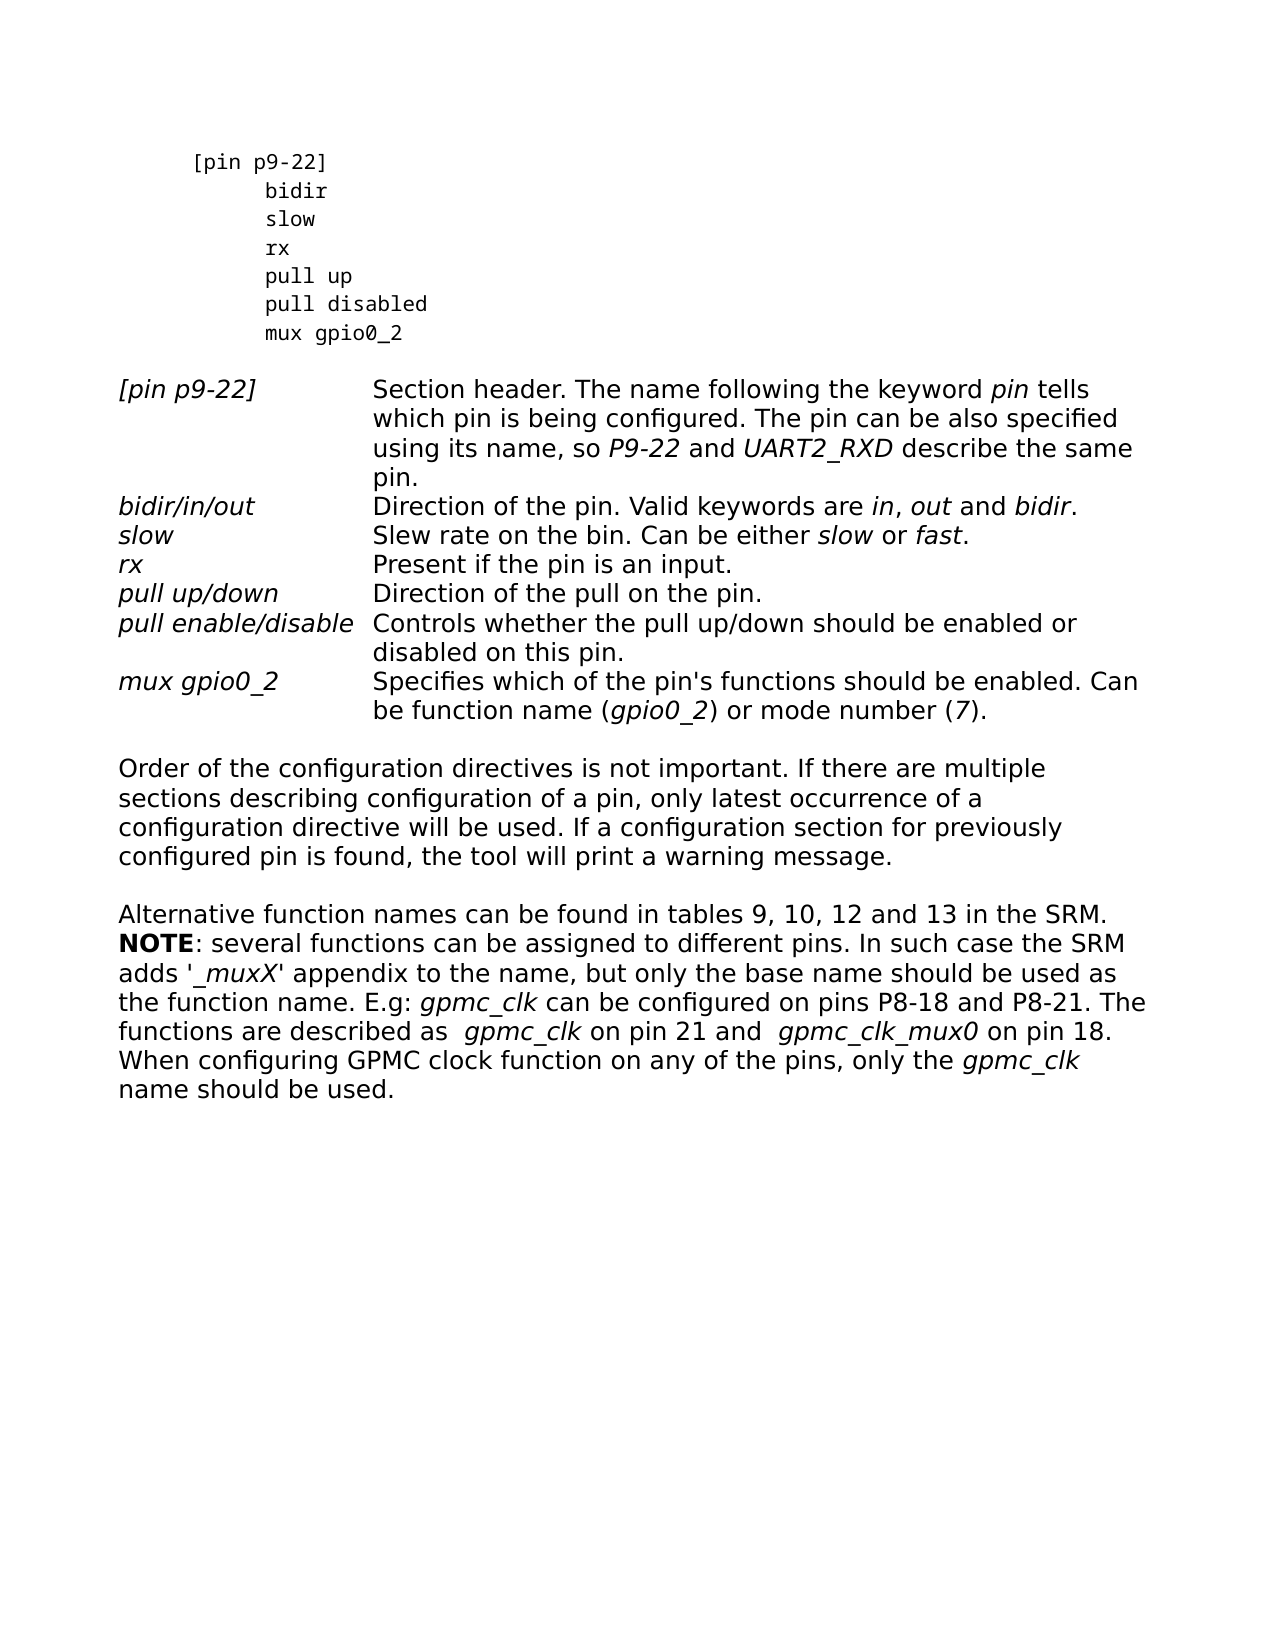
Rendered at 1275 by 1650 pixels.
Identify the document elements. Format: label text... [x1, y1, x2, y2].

table_cell pull up/down [118, 580, 372, 609]
text rx [191, 233, 1157, 261]
text NOTE: several functions can be assigned to different pins. In such case the SRM adds '_muxX' appendix to the name, but only the base name should be used as the function name. E.g: gpmc_clk can be configured on pins P8-18 and P8-21. The functions are described as gpmc_clk on pin 21 and gpmc_clk_mux0 on pin 18. When configuring GPMC clock function on any of the pins, only the gpmc_clk name should be used. [118, 930, 1157, 1105]
table_cell pull enable/disable [118, 609, 372, 667]
table_cell mux gpio0_2 [118, 667, 372, 726]
table_cell Present if the pin is an input. [373, 551, 1157, 580]
table_cell Slew rate on the bin. Can be either slow or fast. [373, 521, 1157, 551]
text mux gpio0_2 [191, 318, 1157, 346]
text bidir [191, 176, 1157, 204]
text [pin p9-22] [191, 147, 1157, 176]
text Order of the configuration directives is not important. If there are multiple sections describing configuration of a pin, only latest occurrence of a configuration directive will be used. If a configuration section for previously configured pin is found, the tool will print a warning message. [118, 755, 1157, 871]
text Alternative function names can be found in tables 9, 10, 12 and 13 in the SRM. [118, 901, 1157, 930]
table_cell Specifies which of the pin's functions should be enabled. Can be function name (gpio0_2) or mode number (7). [373, 667, 1157, 726]
table_cell Direction of the pin. Valid keywords are in, out and bidir. [373, 492, 1157, 521]
table_cell rx [118, 551, 372, 580]
table_header [pin p9-22] [118, 376, 372, 492]
table_cell slow [118, 521, 372, 551]
table_cell bidir/in/out [118, 492, 372, 521]
table_cell Controls whether the pull up/down should be enabled or disabled on this pin. [373, 609, 1157, 667]
table_cell Direction of the pull on the pin. [373, 580, 1157, 609]
table_header Section header. The name following the keyword pin tells which pin is being configured. The pin can be also specified using its name, so P9-22 and UART2_RXD describe the same pin. [373, 376, 1157, 492]
text pull disabled [191, 289, 1157, 318]
text slow [191, 204, 1157, 233]
text pull up [191, 261, 1157, 289]
